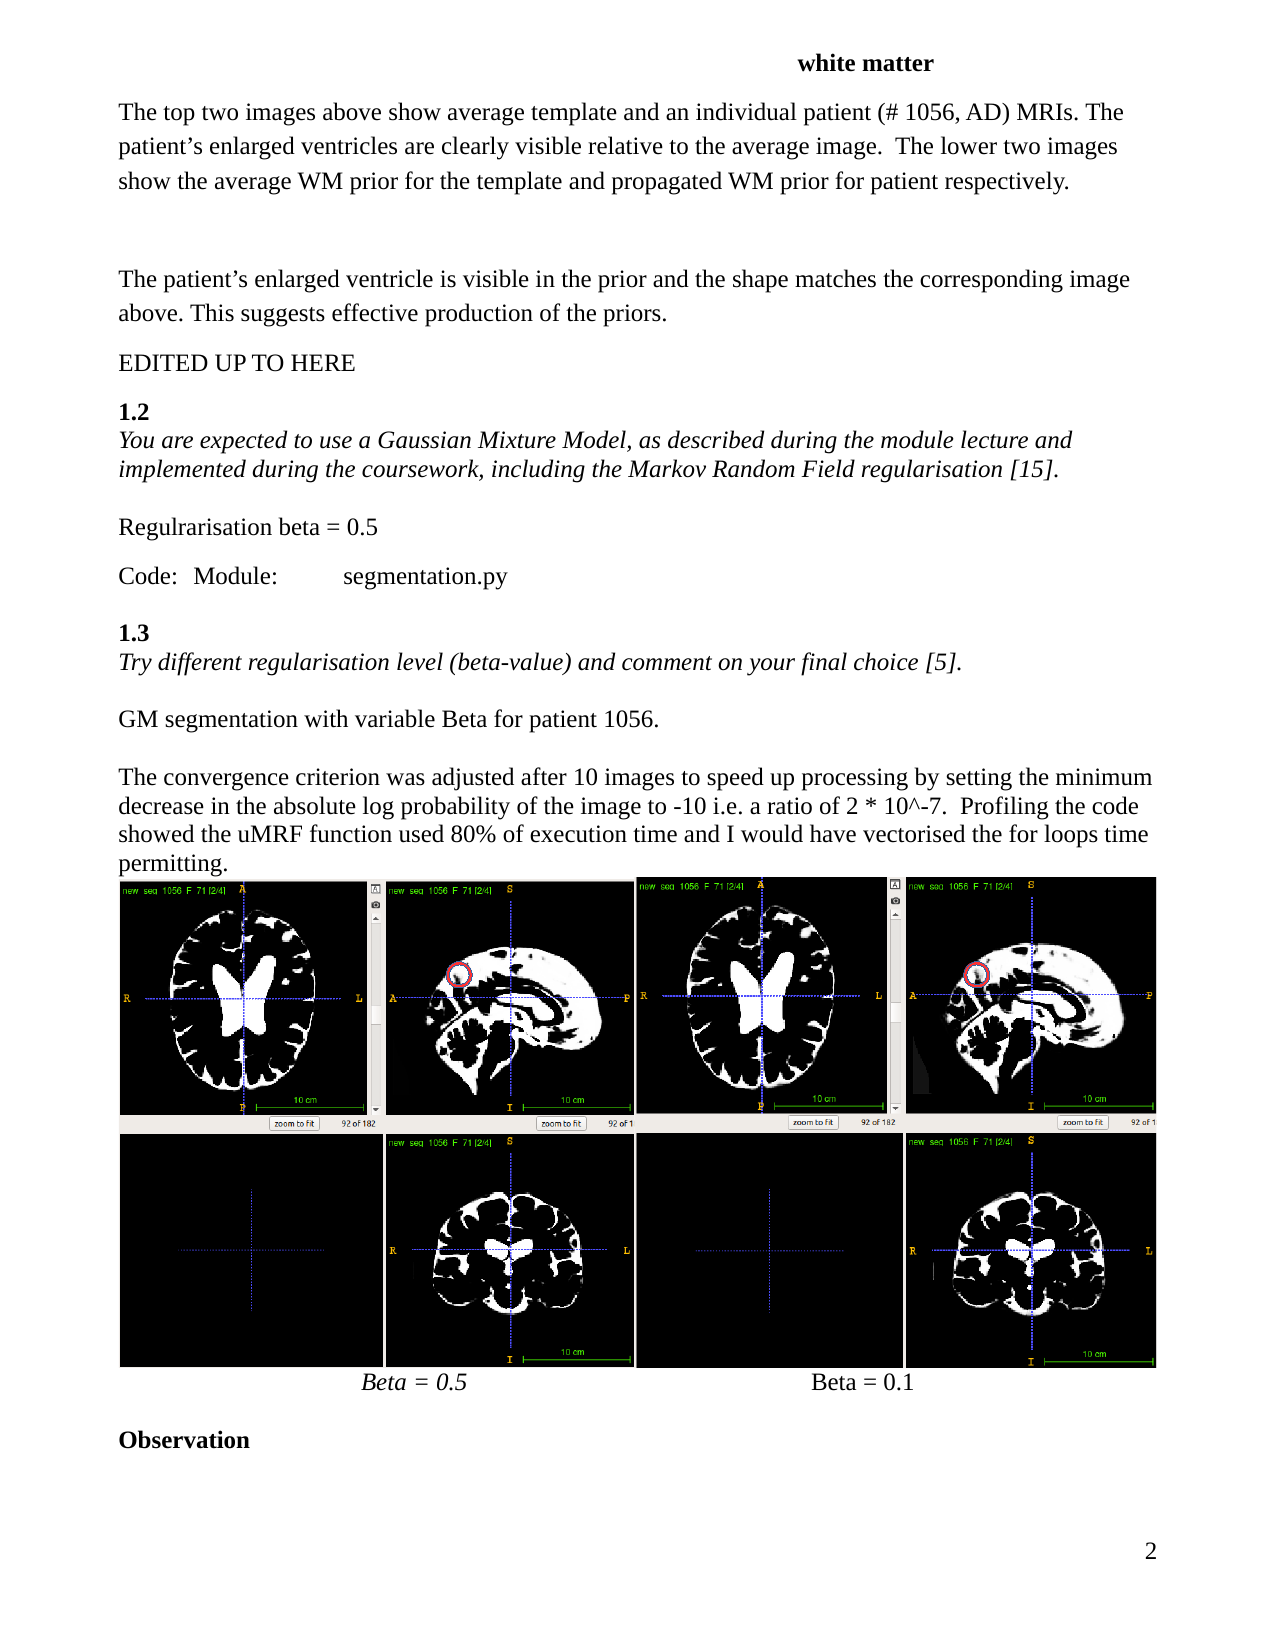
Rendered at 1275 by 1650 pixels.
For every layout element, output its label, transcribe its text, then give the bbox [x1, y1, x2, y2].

text The patient’s enlarged ventricle is visible in the prior and the shape matches the corresponding image above. This suggests effective production of the priors. [118, 264, 1157, 327]
text Code: Module: segmentation.py [118, 561, 1157, 589]
text Regulrarisation beta = 0.5 [118, 512, 1157, 540]
text EDITED UP TO HERE [118, 348, 1157, 376]
text GM segmentation with variable Beta for patient 1056. [118, 704, 1157, 733]
text The convergence criterion was adjusted after 10 images to speed up processing by setting the minimum decrease in the absolute log probability of the image to -10 i.e. a ratio of 2 * 10^-7. Profiling the code showed the uMRF function used 80% of execution time and I would have vectorised the for loops time permitting. [118, 762, 1157, 877]
text Try different regularisation level (beta-value) and comment on your final choice [5]. [118, 647, 1157, 676]
text You are expected to use a Gaussian Mixture Model, as described during the module lecture and implemented during the coursework, including the Markov Random Field regularisation [15]. [118, 425, 1157, 483]
picture [118, 877, 1157, 1368]
text Beta = 0.5 Beta = 0.1 [118, 1368, 1157, 1396]
text white matter [118, 48, 1157, 77]
text The top two images above show average template and an individual patient (# 1056, AD) MRIs. The patient’s enlarged ventricles are clearly visible relative to the average image. The lower two images show the average WM prior for the template and propagated WM prior for patient respectively. [118, 97, 1157, 195]
text 1.2 [118, 397, 1157, 425]
text 1.3 [118, 618, 1157, 647]
text Observation [118, 1425, 1157, 1454]
